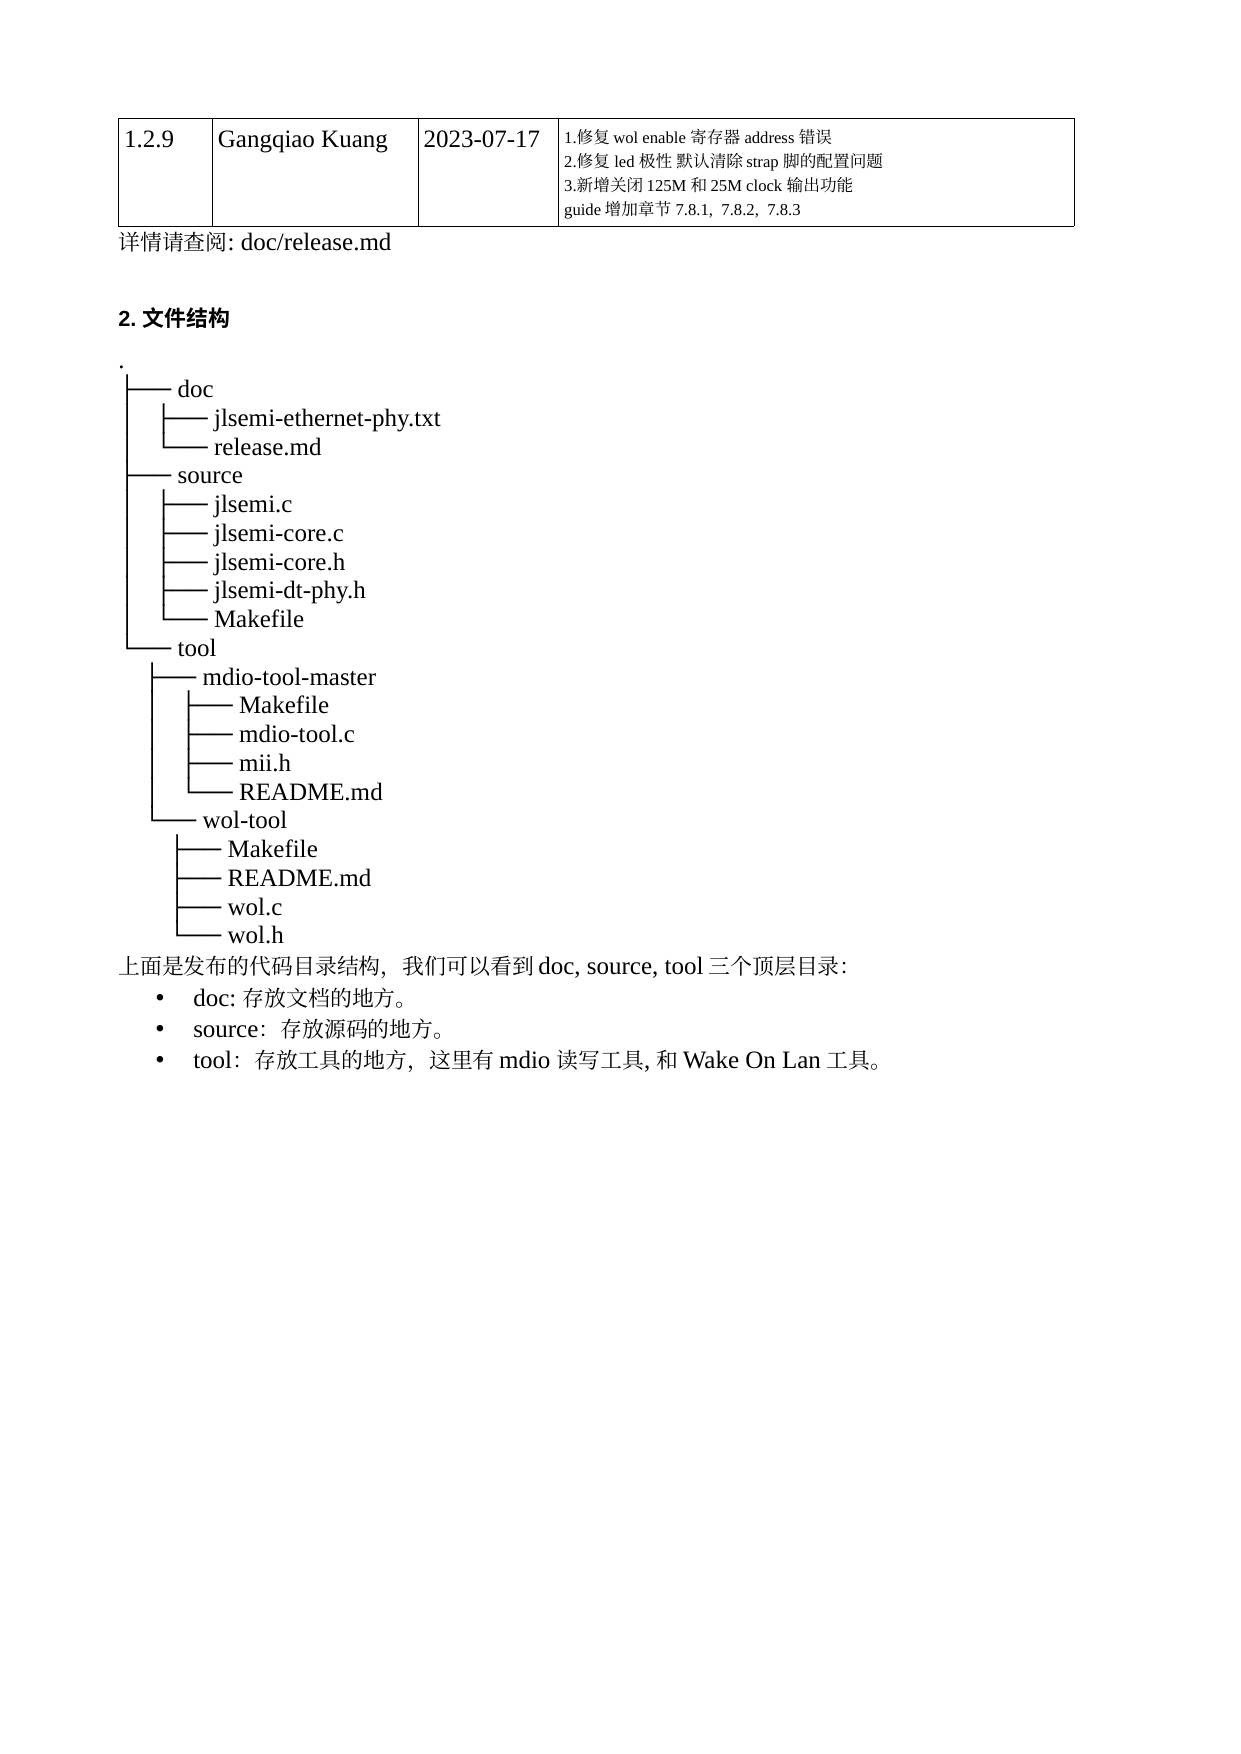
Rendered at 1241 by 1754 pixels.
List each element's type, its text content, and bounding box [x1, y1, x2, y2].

text └── wol.h [118, 921, 1122, 949]
text │ ├── jlsemi.c [164, 489, 1122, 518]
text ├── Makefile [178, 834, 1122, 863]
text │ ├── jlsemi-ethernet-phy.txt [164, 403, 1122, 432]
text │ ├── jlsemi.c [128, 489, 162, 518]
text │ ├── Makefile [153, 691, 187, 719]
list source：存放源码的地方。 [156, 1012, 1122, 1044]
text 上面是发布的代码目录结构，我们可以看到doc, source, tool三个顶层目录： [118, 949, 1122, 981]
text │ ├── mii.h [118, 748, 151, 777]
table_cell 1.2.9 [119, 119, 212, 226]
text ├── source [118, 461, 126, 489]
text ├── README.md [178, 863, 1122, 892]
text │ ├── jlsemi-core.c [128, 518, 162, 547]
text └── tool [118, 633, 1122, 662]
table_cell 2023-07-17 [419, 119, 558, 226]
text ├── Makefile [118, 834, 176, 863]
text │ ├── jlsemi-core.h [128, 547, 162, 576]
text ├── mdio-tool-master [153, 662, 1122, 691]
text │ ├── mdio-tool.c [153, 719, 187, 748]
text │ ├── mdio-tool.c [118, 719, 151, 748]
text │ ├── jlsemi-core.h [164, 547, 1122, 576]
text │ ├── jlsemi-ethernet-phy.txt [128, 403, 162, 432]
text │ ├── jlsemi-dt-phy.h [164, 576, 1122, 604]
text │ ├── jlsemi-core.c [164, 518, 1122, 547]
text 详情请查阅: doc/release.md [118, 226, 1122, 257]
text │ ├── mii.h [153, 748, 187, 777]
text │ └── Makefile [128, 604, 1122, 633]
text │ ├── jlsemi-dt-phy.h [128, 576, 162, 604]
text ├── doc [118, 374, 126, 403]
subtitle 2. 文件结构 [118, 301, 1122, 333]
text │ └── release.md [128, 432, 1122, 461]
table_cell 1.修复wol enable 寄存器 address 错误 2.修复 led 极性 默认清除strap 脚的配置问题 3.新增关闭125M 和25M clock 输出功能 guide增加章节 7.8.1, 7.8.2, 7.8.3 [559, 119, 1074, 226]
table_cell Gangqiao Kuang [213, 119, 418, 226]
text ├── doc [128, 374, 1122, 403]
text ├── README.md [118, 863, 176, 892]
list doc: 存放文档的地方。 [156, 981, 1122, 1012]
text ├── wol.c [178, 892, 1122, 921]
text └── wol-tool [118, 806, 1122, 834]
text │ ├── Makefile [189, 691, 1122, 719]
text ├── wol.c [118, 892, 176, 921]
text . [118, 346, 1122, 374]
list tool：存放工具的地方，这里有mdio 读写工具, 和Wake On Lan工具。 [156, 1044, 1122, 1075]
text ├── source [128, 461, 1122, 489]
text │ ├── Makefile [118, 691, 151, 719]
text ├── mdio-tool-master [118, 662, 151, 691]
text │ ├── mdio-tool.c [189, 719, 1122, 748]
text │ ├── mii.h [189, 748, 1122, 777]
text │ └── README.md [153, 777, 1122, 806]
text │ └── README.md [118, 777, 151, 806]
